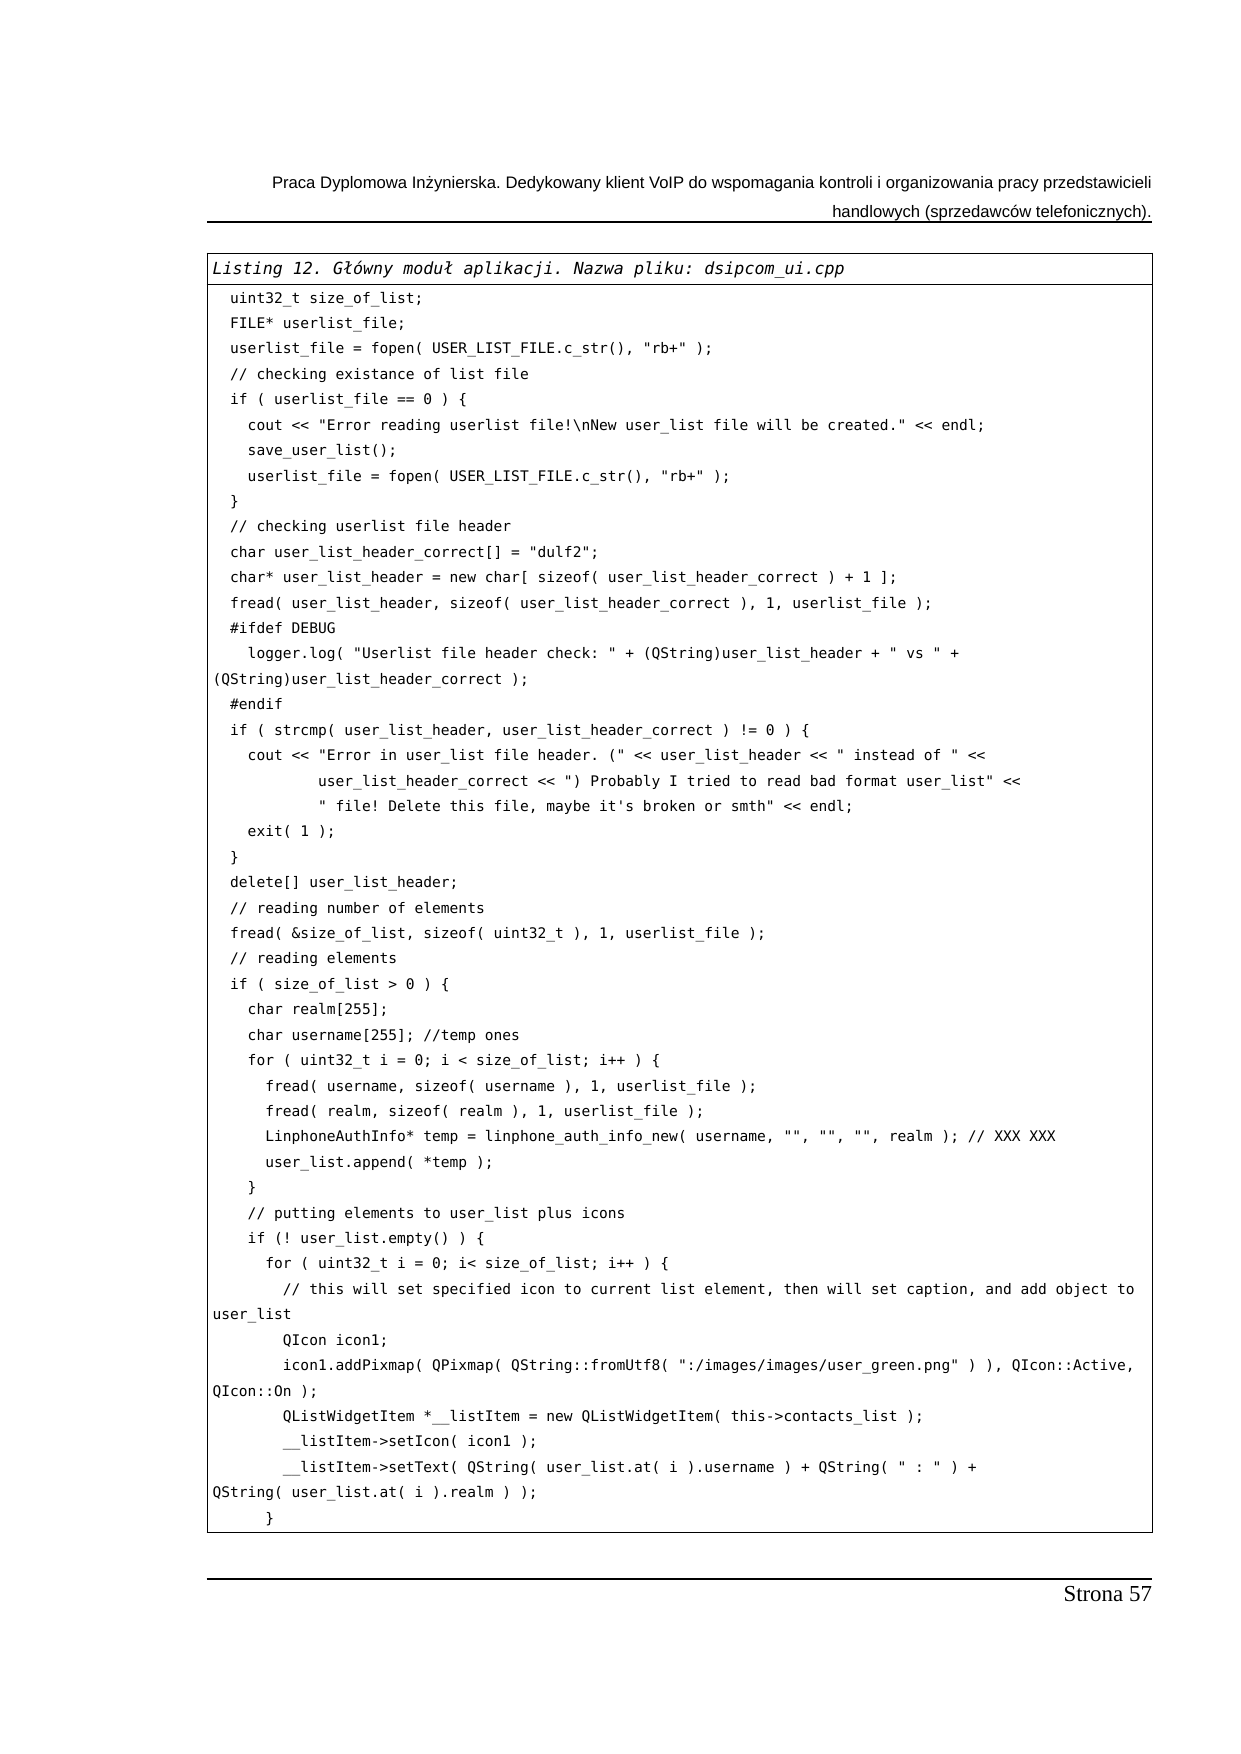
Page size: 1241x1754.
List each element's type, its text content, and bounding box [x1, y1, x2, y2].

table_cell uint32_t size_of_list; FILE* userlist_file; userlist_file = fopen( USER_LIST_FILE.c_str(), "rb+" ); // checking existance of list file if ( userlist_file == 0 ) { cout << "Error reading userlist file!\nNew user_list file will be created." << endl; save_user_list(); userlist_file = fopen( USER_LIST_FILE.c_str(), "rb+" ); } // checking userlist file header char user_list_header_correct[] = "dulf2"; char* user_list_header = new char[ sizeof( user_list_header_correct ) + 1 ]; fread( user_list_header, sizeof( user_list_header_correct ), 1, userlist_file ); #ifdef DEBUG logger.log( "Userlist file header check: " + (QString)user_list_header + " vs " + (QString)user_list_header_correct ); #endif if ( strcmp( user_list_header, user_list_header_correct ) != 0 ) { cout << "Error in user_list file header. (" << user_list_header << " instead of " << user_list_header_correct << ") Probably I tried to read bad format user_list" << " file! Delete this file, maybe it's broken or smth" << endl; exit( 1 ); } delete[] user_list_header; // reading number of elements fread( &size_of_list, sizeof( uint32_t ), 1, userlist_file ); // reading elements if ( size_of_list > 0 ) { char realm[255]; char username[255]; //temp ones for ( uint32_t i = 0; i < size_of_list; i++ ) { fread( username, sizeof( username ), 1, userlist_file ); fread( realm, sizeof( realm ), 1, userlist_file ); LinphoneAuthInfo* temp = linphone_auth_info_new( username, "", "", "", realm ); // XXX XXX user_list.append( *temp ); } // putting elements to user_list plus icons if (! user_list.empty() ) { for ( uint32_t i = 0; i< size_of_list; i++ ) { // this will set specified icon to current list element, then will set caption, and add object to user_list QIcon icon1; icon1.addPixmap( QPixmap( QString::fromUtf8( ":/images/images/user_green.png" ) ), QIcon::Active, QIcon::On ); QListWidgetItem *__listItem = new QListWidgetItem( this->contacts_list ); __listItem->setIcon( icon1 ); __listItem->setText( QString( user_list.at( i ).username ) + QString( " : " ) + QString( user_list.at( i ).realm ) ); } [208, 285, 1152, 1532]
table_header Listing 12. Główny moduł aplikacji. Nazwa pliku: dsipcom_ui.cpp [208, 254, 1152, 284]
